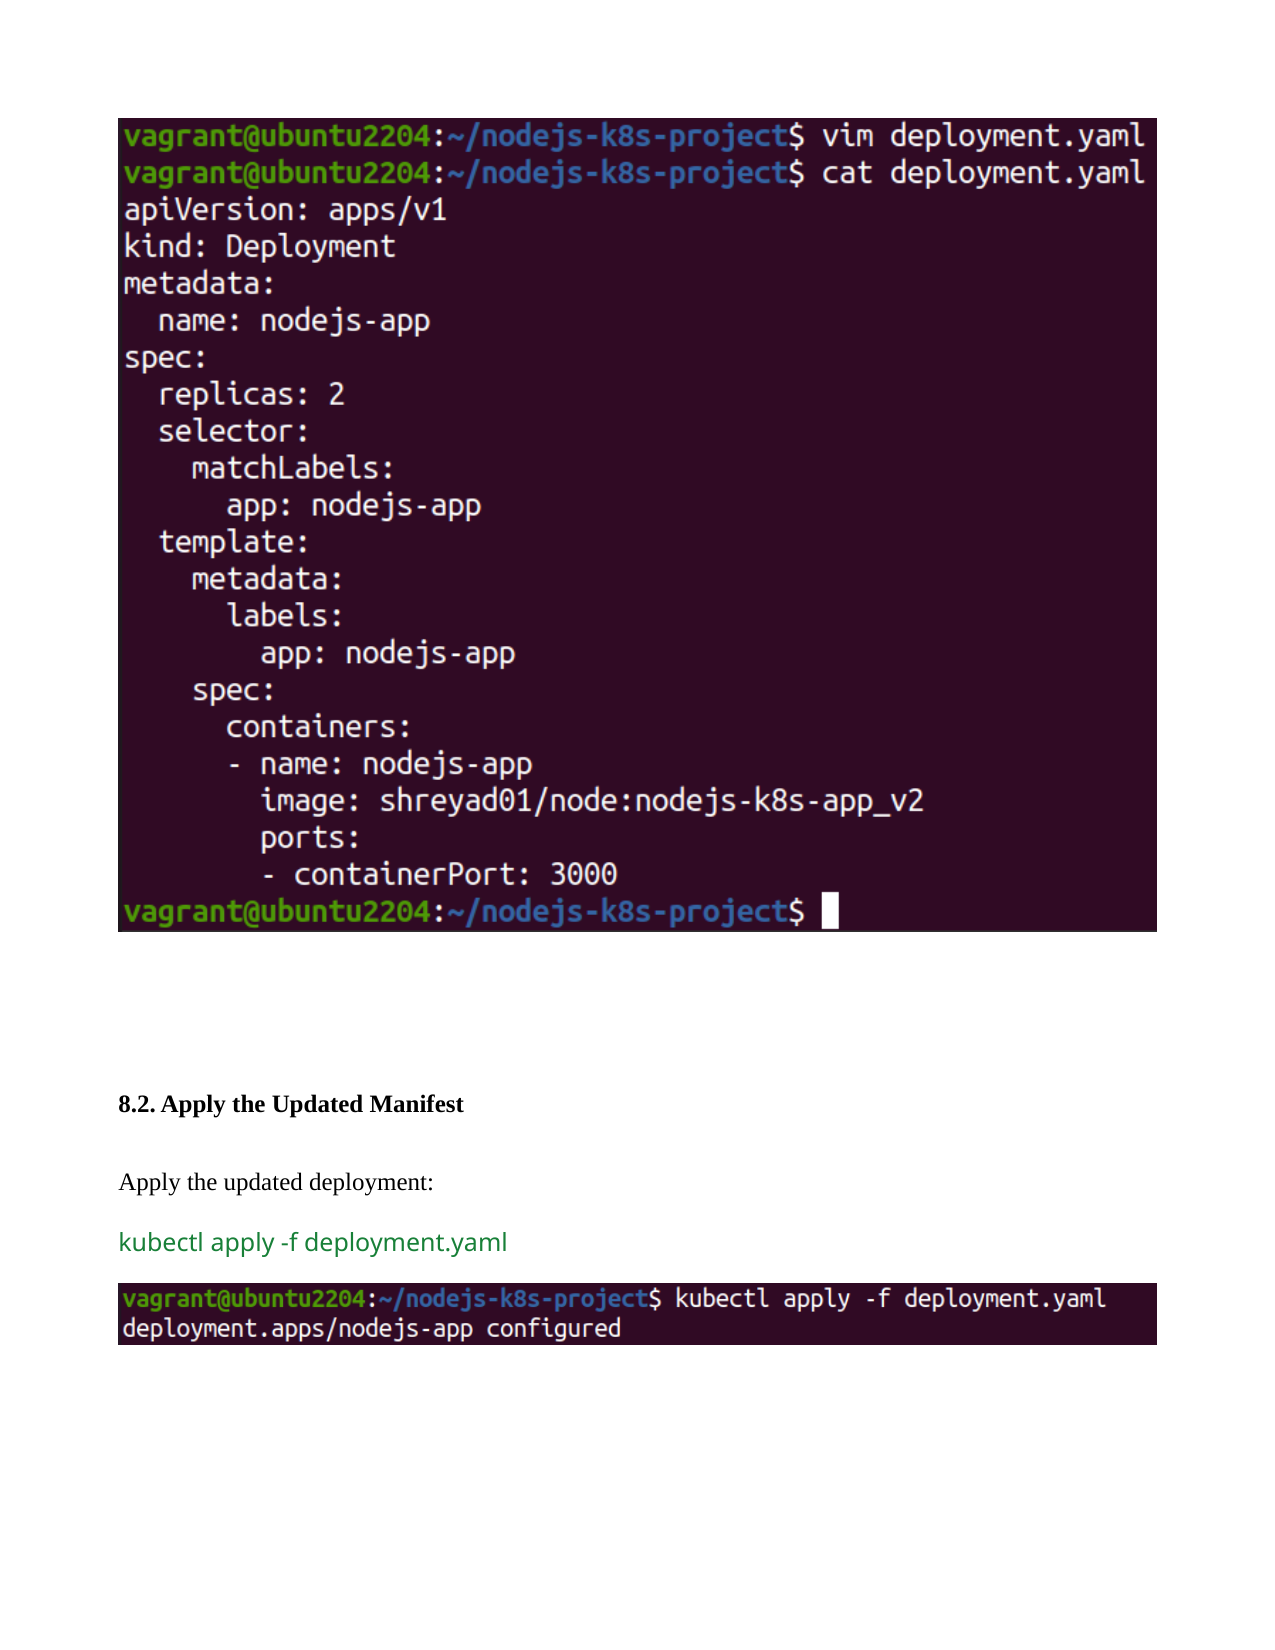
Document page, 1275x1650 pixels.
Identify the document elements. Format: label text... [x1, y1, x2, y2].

picture [118, 118, 1157, 932]
picture [118, 1283, 1157, 1345]
text 8.2. Apply the Updated Manifest [118, 1089, 1157, 1117]
text Apply the updated deployment: kubectl apply -f deployment.yaml [118, 1167, 1157, 1259]
